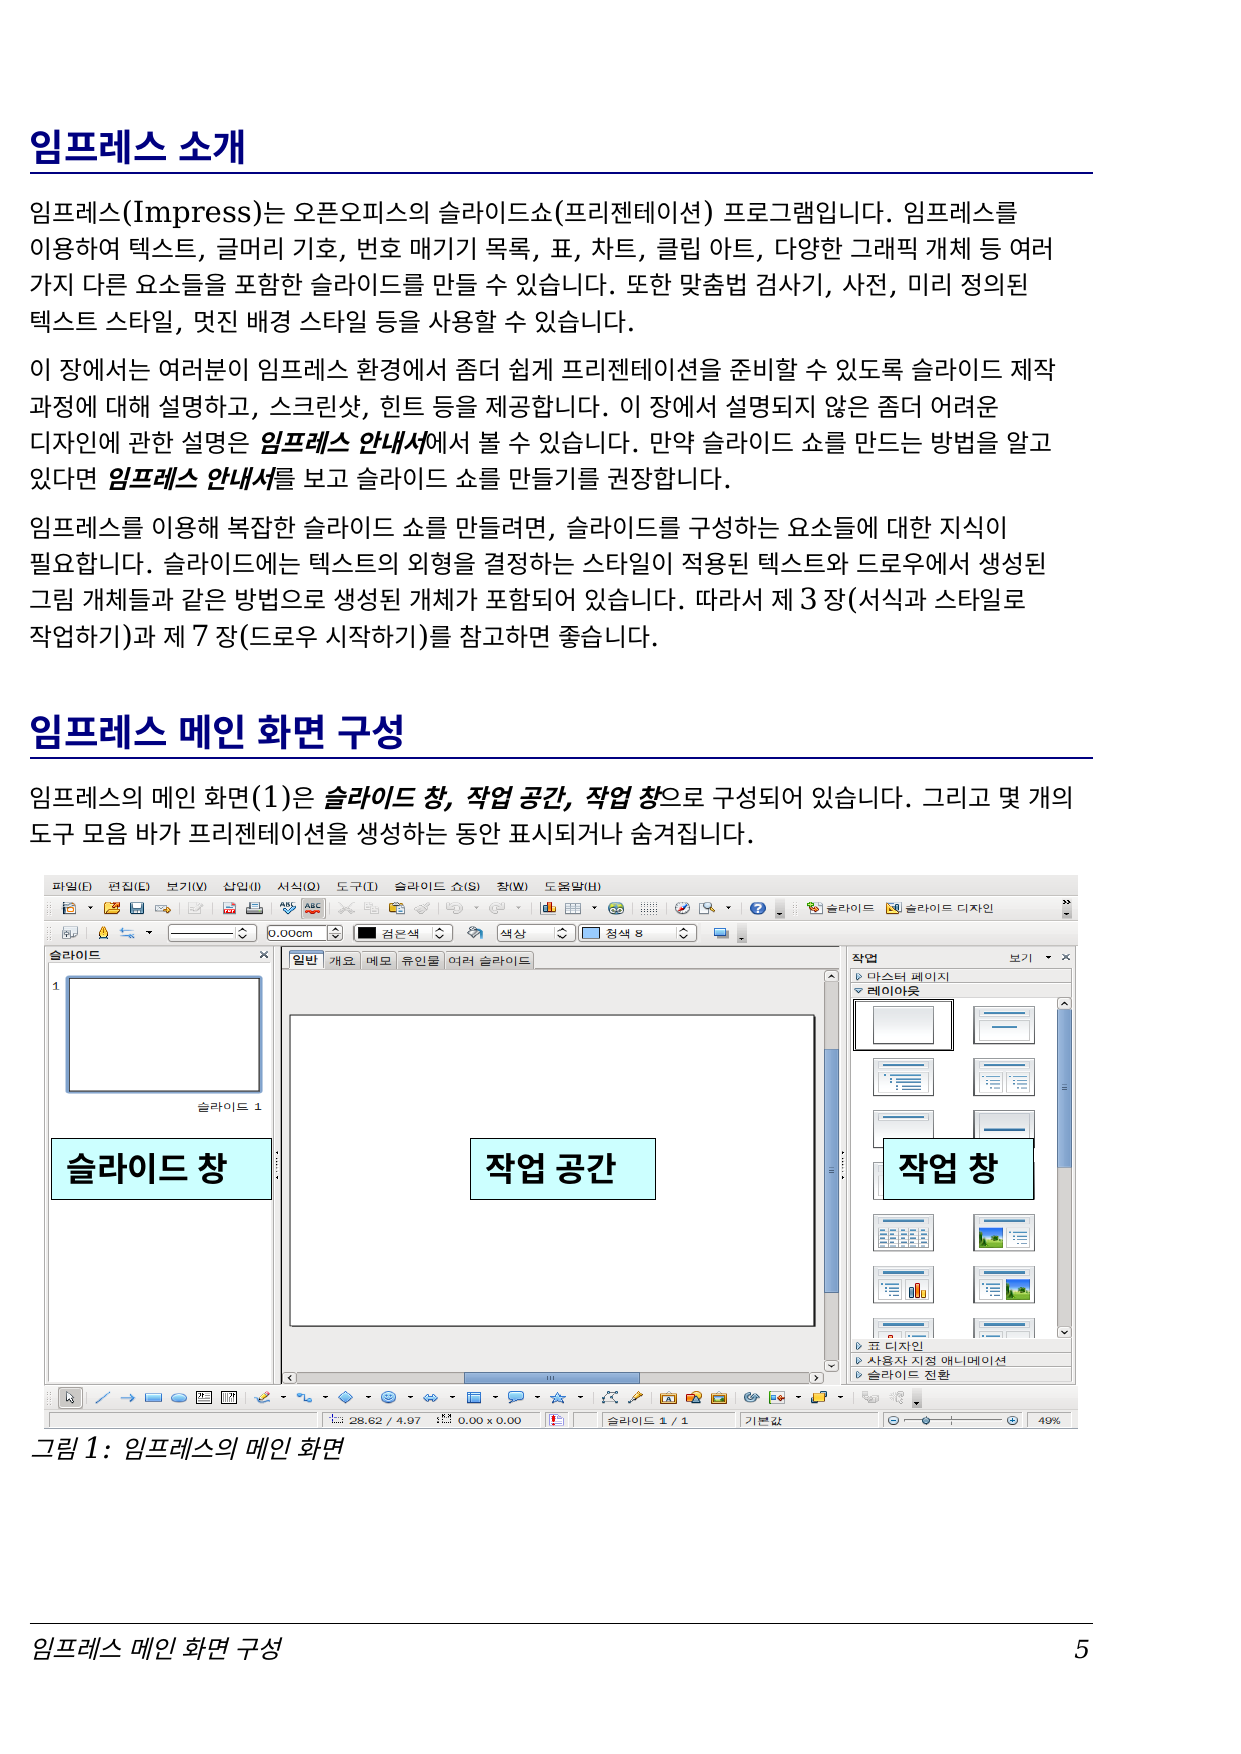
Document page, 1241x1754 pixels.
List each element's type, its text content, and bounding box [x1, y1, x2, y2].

subtitle 임프레스 메인 화면 구성 [29, 703, 1093, 759]
subtitle 임프레스 소개 [29, 118, 1093, 174]
text 임프레스의 메인 화면(그림 1)은 슬라이드 창, 작업 공간, 작업 창으로 구성되어 있습니다. 그리고 몇 개의 도구 모음 바가 프리젠테이션을 생성하는 동안 표시되거나 숨겨집니다. [29, 778, 1093, 851]
picture [44, 875, 1078, 1429]
text 임프레스를 이용해 복잡한 슬라이드 쇼를 만들려면, 슬라이드를 구성하는 요소들에 대한 지식이 필요합니다. 슬라이드에는 텍스트의 외형을 결정하는 스타일이 적용된 텍스트와 드로우에서 생성된 그림 개체들과 같은 방법으로 생성된 개체가 포함되어 있습니다. 따라서 제3장(서식과 스타일로 작업하기)과 제7장(드로우 시작하기)를 참고하면 좋습니다. [29, 508, 1093, 653]
text 임프레스(Impress)는 오픈오피스의 슬라이드쇼(프리젠테이션) 프로그램입니다. 임프레스를 이용하여 텍스트, 글머리 기호, 번호 매기기 목록, 표, 차트, 클립 아트, 다양한 그래픽 개체 등 여러 가지 다른 요소들을 포함한 슬라이드를 만들 수 있습니다. 또한 맞춤법 검사기, 사전, 미리 정의된 텍스트 스타일, 멋진 배경 스타일 등을 사용할 수 있습니다. [29, 193, 1093, 338]
text 그림 1: 임프레스의 메인 화면 [30, 1429, 1092, 1465]
text 이 장에서는 여러분이 임프레스 환경에서 좀더 쉽게 프리젠테이션을 준비할 수 있도록 슬라이드 제작 과정에 대해 설명하고, 스크린샷, 힌트 등을 제공합니다. 이 장에서 설명되지 않은 좀더 어려운 디자인에 관한 설명은 임프레스 안내서에서 볼 수 있습니다. 만약 슬라이드 쇼를 만드는 방법을 알고 있다면 임프레스 안내서를 보고 슬라이드 쇼를 만들기를 권장합니다. [29, 351, 1093, 496]
